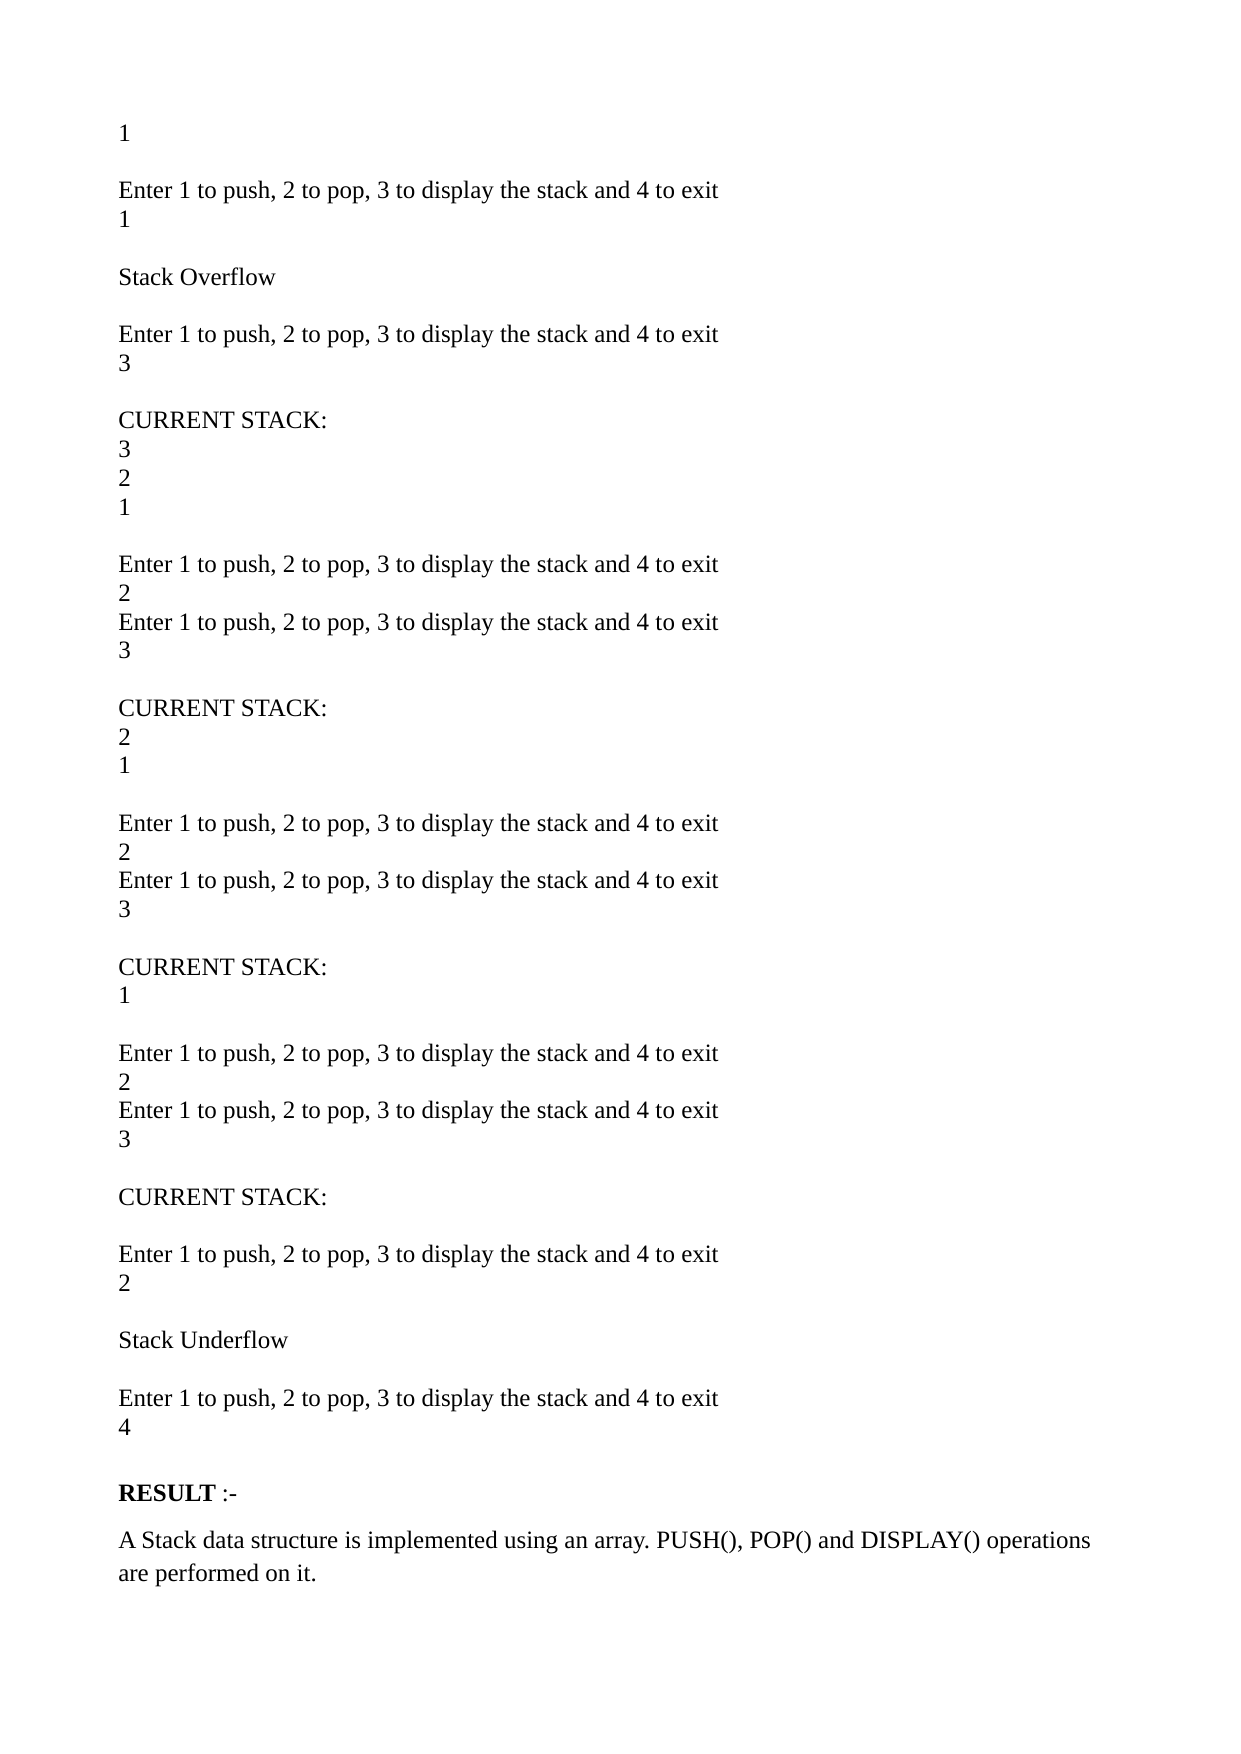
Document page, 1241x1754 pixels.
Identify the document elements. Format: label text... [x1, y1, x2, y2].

text Enter 1 to push, 2 to pop, 3 to display the stack and 4 to exit [118, 1239, 1122, 1268]
text 2 [118, 837, 1122, 866]
text 1 [118, 204, 1122, 233]
text 3 [118, 1124, 1122, 1153]
text Stack Overflow [118, 262, 1122, 291]
text 2 [118, 463, 1122, 492]
text Enter 1 to push, 2 to pop, 3 to display the stack and 4 to exit [118, 319, 1122, 348]
text A Stack data structure is implemented using an array. PUSH(), POP() and DISPLAY() operations are performed on it. [118, 1526, 1122, 1587]
text CURRENT STACK: [118, 952, 1122, 981]
text 1 [118, 751, 1122, 779]
text 2 [118, 722, 1122, 751]
text Enter 1 to push, 2 to pop, 3 to display the stack and 4 to exit [118, 607, 1122, 636]
text Enter 1 to push, 2 to pop, 3 to display the stack and 4 to exit [118, 866, 1122, 894]
text 3 [118, 348, 1122, 377]
text Enter 1 to push, 2 to pop, 3 to display the stack and 4 to exit [118, 176, 1122, 204]
text 3 [118, 636, 1122, 664]
text 4 RESULT :- [118, 1412, 1122, 1507]
text CURRENT STACK: [118, 406, 1122, 434]
text 2 [118, 578, 1122, 607]
text Enter 1 to push, 2 to pop, 3 to display the stack and 4 to exit [118, 1096, 1122, 1124]
text 2 [118, 1067, 1122, 1096]
text Enter 1 to push, 2 to pop, 3 to display the stack and 4 to exit [118, 808, 1122, 837]
text CURRENT STACK: [118, 693, 1122, 722]
text 3 [118, 434, 1122, 463]
text CURRENT STACK: [118, 1182, 1122, 1211]
text 2 [118, 1268, 1122, 1297]
text 1 [118, 492, 1122, 521]
text Enter 1 to push, 2 to pop, 3 to display the stack and 4 to exit [118, 1383, 1122, 1412]
text Enter 1 to push, 2 to pop, 3 to display the stack and 4 to exit [118, 549, 1122, 578]
text Enter 1 to push, 2 to pop, 3 to display the stack and 4 to exit [118, 1038, 1122, 1067]
text 3 [118, 894, 1122, 923]
text 1 [118, 118, 1122, 147]
text Stack Underflow [118, 1326, 1122, 1354]
text 1 [118, 981, 1122, 1009]
